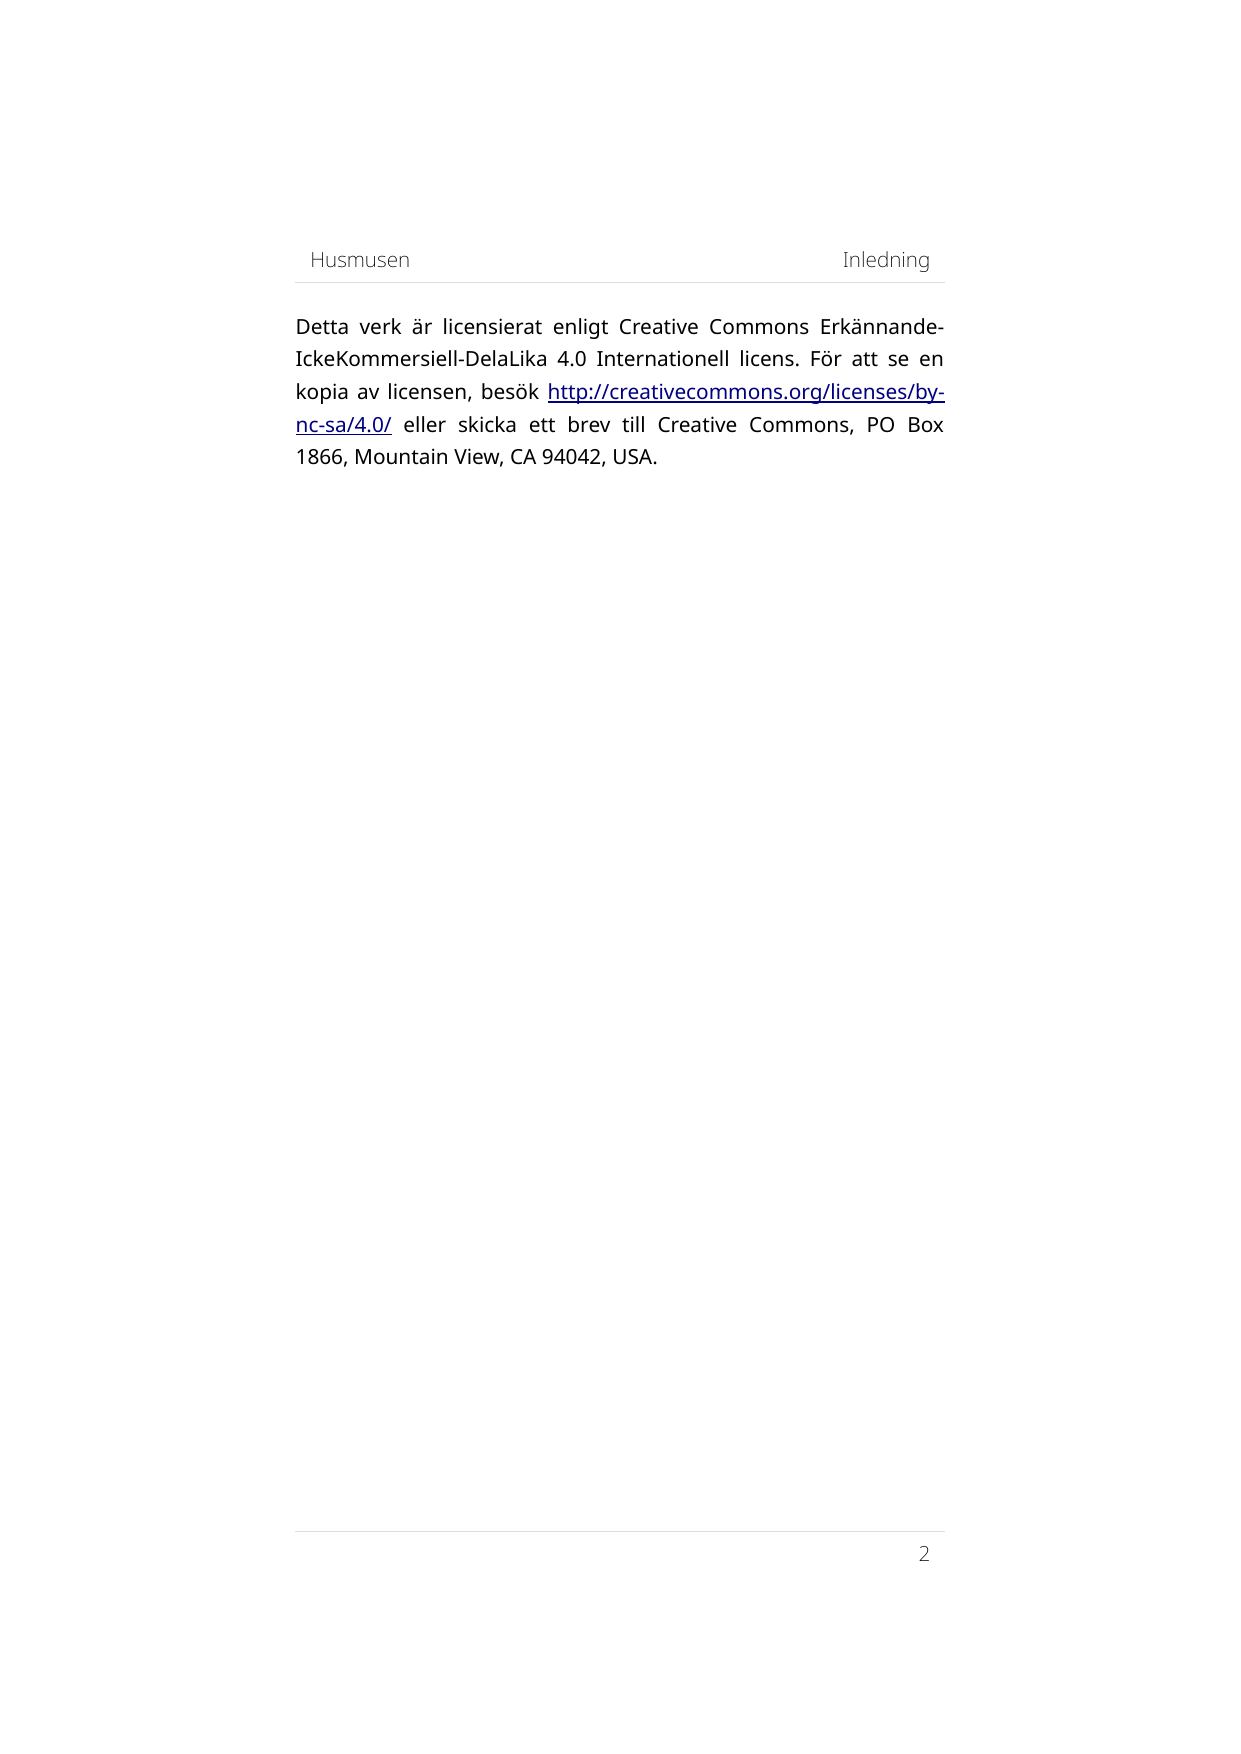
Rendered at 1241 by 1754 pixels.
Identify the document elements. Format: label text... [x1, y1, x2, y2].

text Detta verk är licensierat enligt Creative Commons Erkännande-IckeKommersiell-DelaLika 4.0 Internationell licens. För att se en kopia av licensen, besök http://creativecommons.org/licenses/by-nc-sa/4.0/ eller skicka ett brev till Creative Commons, PO Box 1866, Mountain View, CA 94042, USA. [295, 312, 945, 471]
